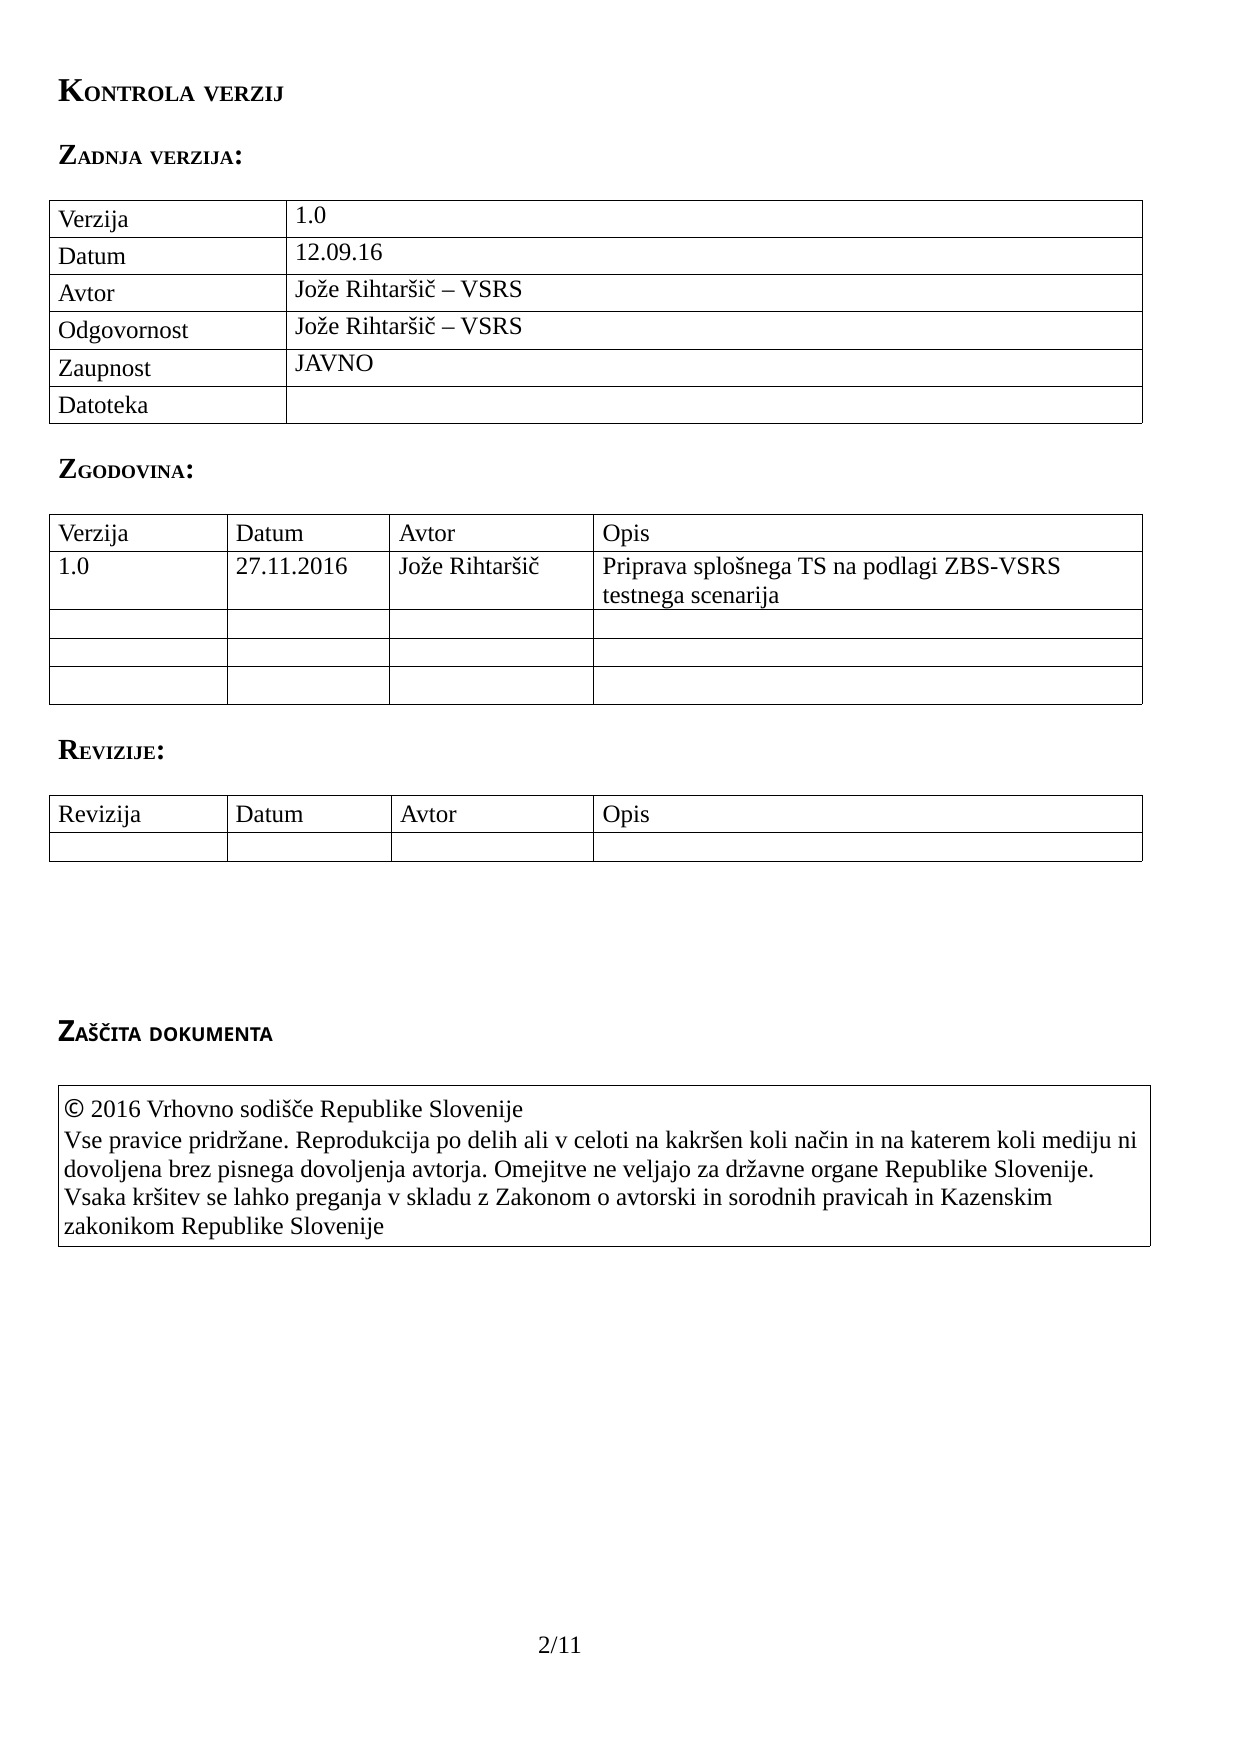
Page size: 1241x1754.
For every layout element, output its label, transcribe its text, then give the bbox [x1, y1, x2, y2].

table_cell [287, 387, 1142, 423]
table_cell [594, 610, 1142, 638]
table_header Avtor [390, 515, 593, 551]
table_cell [50, 833, 227, 861]
table_cell [392, 833, 593, 861]
table_cell [228, 833, 391, 861]
table_cell Zaupnost [50, 350, 286, 386]
table_header Verzija [50, 201, 286, 237]
text Zaščita dokumenta [58, 1011, 1177, 1050]
table_cell [228, 639, 389, 666]
table_cell [594, 833, 1142, 861]
table_header Datum [228, 515, 389, 551]
table_cell [390, 667, 593, 704]
table_cell [390, 610, 593, 638]
table_cell Jože Rihtaršič – VSRS [287, 275, 1142, 311]
table_cell 1.0 [50, 552, 227, 609]
table_cell Odgovornost [50, 312, 286, 348]
table_cell [50, 639, 227, 666]
table_cell [228, 667, 389, 704]
table_cell [390, 639, 593, 666]
table_cell Datoteka [50, 387, 286, 423]
table_cell Priprava splošnega TS na podlagi ZBS-VSRS testnega scenarija [594, 552, 1142, 609]
table_cell Jože Rihtaršič – VSRS [287, 312, 1142, 348]
table_header © 2016 Vrhovno sodišče Republike Slovenije Vse pravice pridržane. Reprodukcija po delih ali v celoti na kakršen koli način in na katerem koli mediju ni dovoljena brez pisnega dovoljenja avtorja. Omejitve ne veljajo za državne organe Republike Slovenije. Vsaka kršitev se lahko preganja v skladu z Zakonom o avtorski in sorodnih pravicah in Kazenskim zakonikom Republike Slovenije [59, 1086, 1150, 1246]
table_cell Datum [50, 238, 286, 274]
table_header 1.0 [287, 201, 1142, 237]
table_header Verzija [50, 515, 227, 551]
table_cell [594, 639, 1142, 666]
table_cell [50, 667, 227, 704]
table_cell [50, 610, 227, 638]
table_cell 12.09.16 [287, 238, 1142, 274]
table_cell Avtor [50, 275, 286, 311]
text Zadnja verzija: [58, 137, 1177, 171]
table_header Opis [594, 796, 1142, 832]
table_cell [228, 610, 389, 638]
table_cell JAVNO [287, 350, 1142, 386]
table_header Datum [228, 796, 391, 832]
text Zgodovina: [58, 452, 1177, 485]
table_cell Jože Rihtaršič [390, 552, 593, 609]
table_cell 27.11.2016 [228, 552, 389, 609]
table_cell [594, 667, 1142, 704]
table_header Revizija [50, 796, 227, 832]
table_header Opis [594, 515, 1142, 551]
table_header Avtor [392, 796, 593, 832]
text Kontrola verzij [58, 70, 1177, 109]
text Revizije: [58, 732, 1177, 766]
